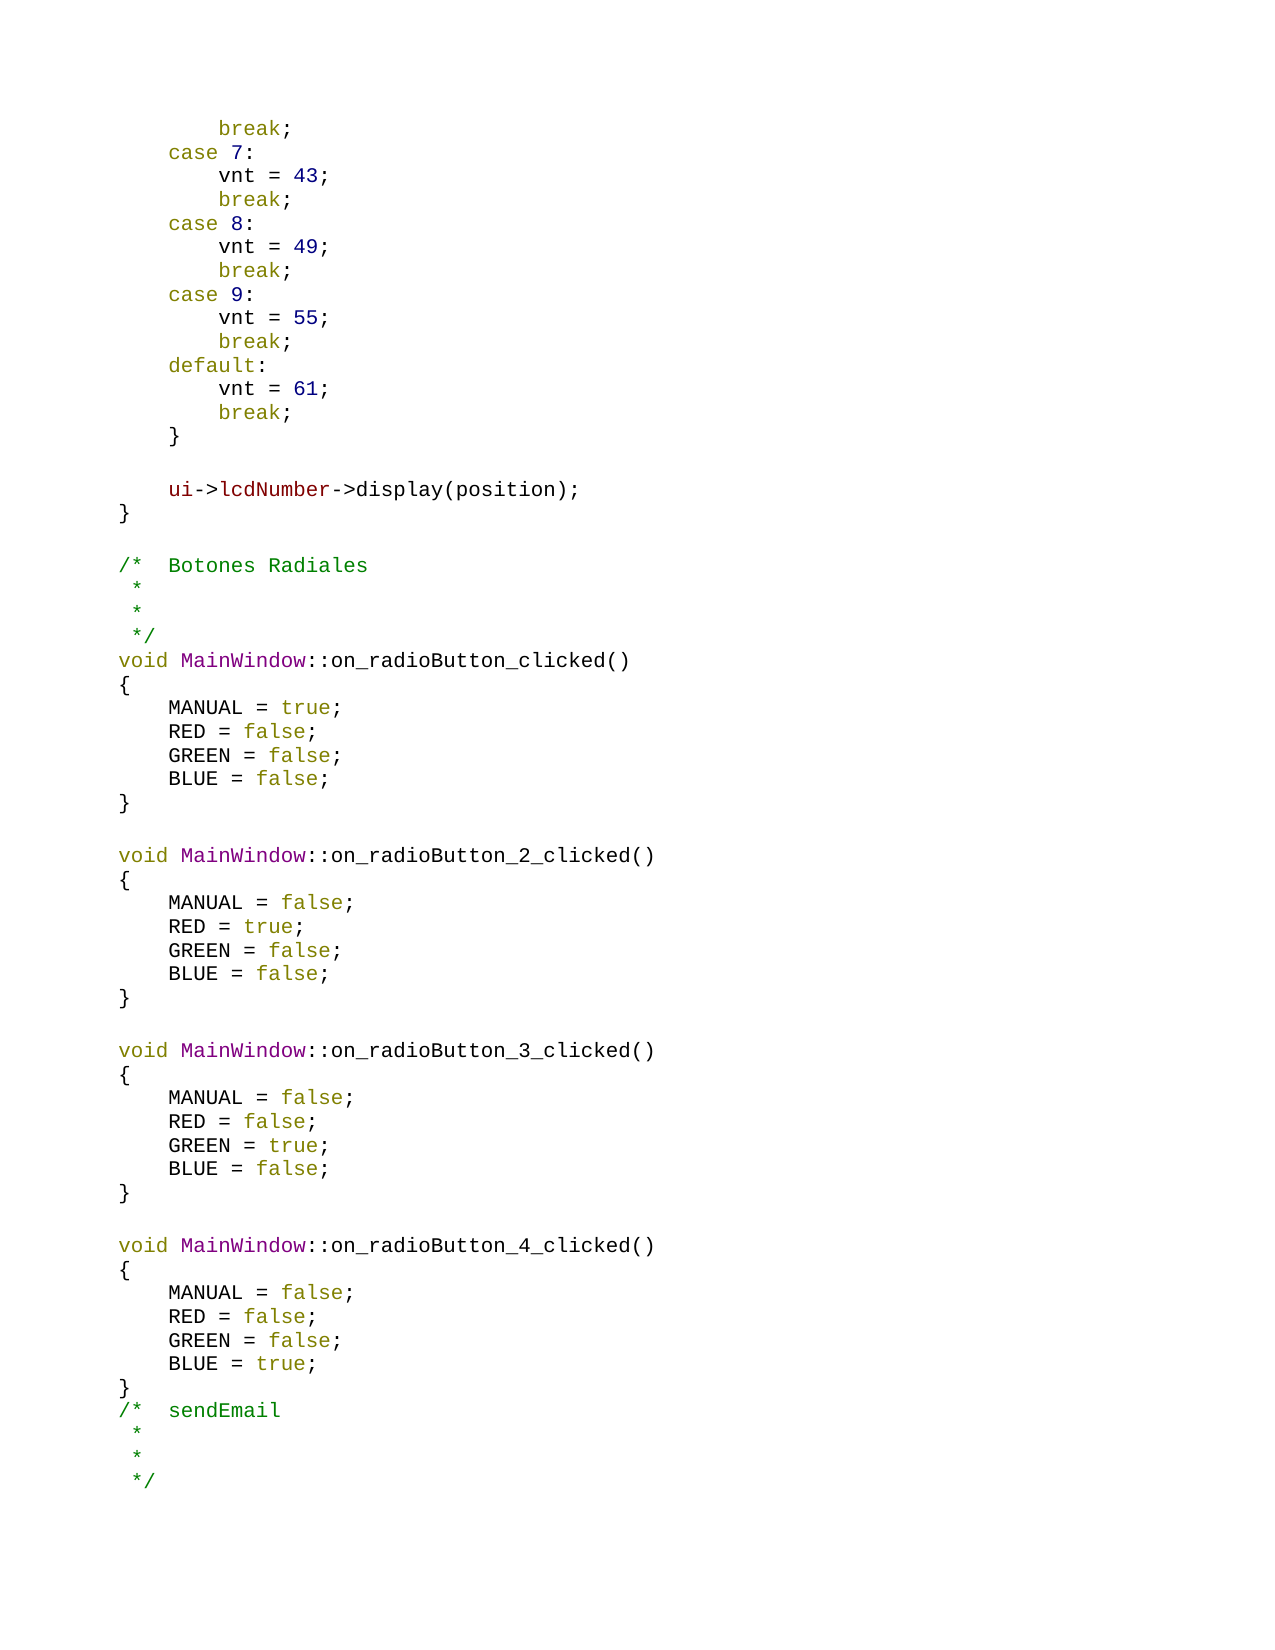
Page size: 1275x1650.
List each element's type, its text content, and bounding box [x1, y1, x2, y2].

text RED = true; [118, 916, 1157, 939]
text void MainWindow::on_radioButton_3_clicked() [118, 1040, 1157, 1064]
text GREEN = false; [118, 1329, 1157, 1353]
text */ [118, 1471, 1157, 1495]
text case 8: [118, 213, 1157, 236]
text BLUE = true; [118, 1353, 1157, 1377]
text */ [118, 626, 1157, 650]
text MANUAL = true; [118, 697, 1157, 721]
text void MainWindow::on_radioButton_2_clicked() [118, 845, 1157, 869]
text vnt = 55; [118, 307, 1157, 331]
text void MainWindow::on_radioButton_4_clicked() [118, 1235, 1157, 1259]
text MANUAL = false; [118, 1282, 1157, 1306]
text break; [118, 402, 1157, 426]
text GREEN = false; [118, 939, 1157, 963]
text { [118, 674, 1157, 697]
text } [118, 502, 1157, 526]
text void MainWindow::on_radioButton_clicked() [118, 650, 1157, 674]
text /* sendEmail [118, 1401, 1157, 1424]
text case 9: [118, 284, 1157, 307]
text { [118, 1064, 1157, 1087]
text case 7: [118, 142, 1157, 165]
text vnt = 49; [118, 236, 1157, 260]
text break; [118, 331, 1157, 354]
text GREEN = true; [118, 1134, 1157, 1158]
text default: [118, 354, 1157, 378]
text vnt = 43; [118, 165, 1157, 189]
text vnt = 61; [118, 378, 1157, 402]
text * [118, 1448, 1157, 1471]
text } [118, 1182, 1157, 1206]
text ui->lcdNumber->display(position); [118, 479, 1157, 502]
text break; [118, 118, 1157, 142]
text BLUE = false; [118, 963, 1157, 987]
text MANUAL = false; [118, 1087, 1157, 1111]
text RED = false; [118, 721, 1157, 744]
text } [118, 792, 1157, 816]
text GREEN = false; [118, 744, 1157, 768]
text BLUE = false; [118, 1158, 1157, 1182]
text /* Botones Radiales [118, 555, 1157, 579]
text break; [118, 260, 1157, 284]
text BLUE = false; [118, 768, 1157, 792]
text * [118, 579, 1157, 603]
text break; [118, 189, 1157, 213]
text RED = false; [118, 1306, 1157, 1329]
text RED = false; [118, 1111, 1157, 1134]
text * [118, 603, 1157, 626]
text } [118, 1377, 1157, 1401]
text { [118, 869, 1157, 892]
text } [118, 987, 1157, 1011]
text } [118, 426, 1157, 449]
text { [118, 1259, 1157, 1282]
text * [118, 1424, 1157, 1448]
text MANUAL = false; [118, 892, 1157, 916]
